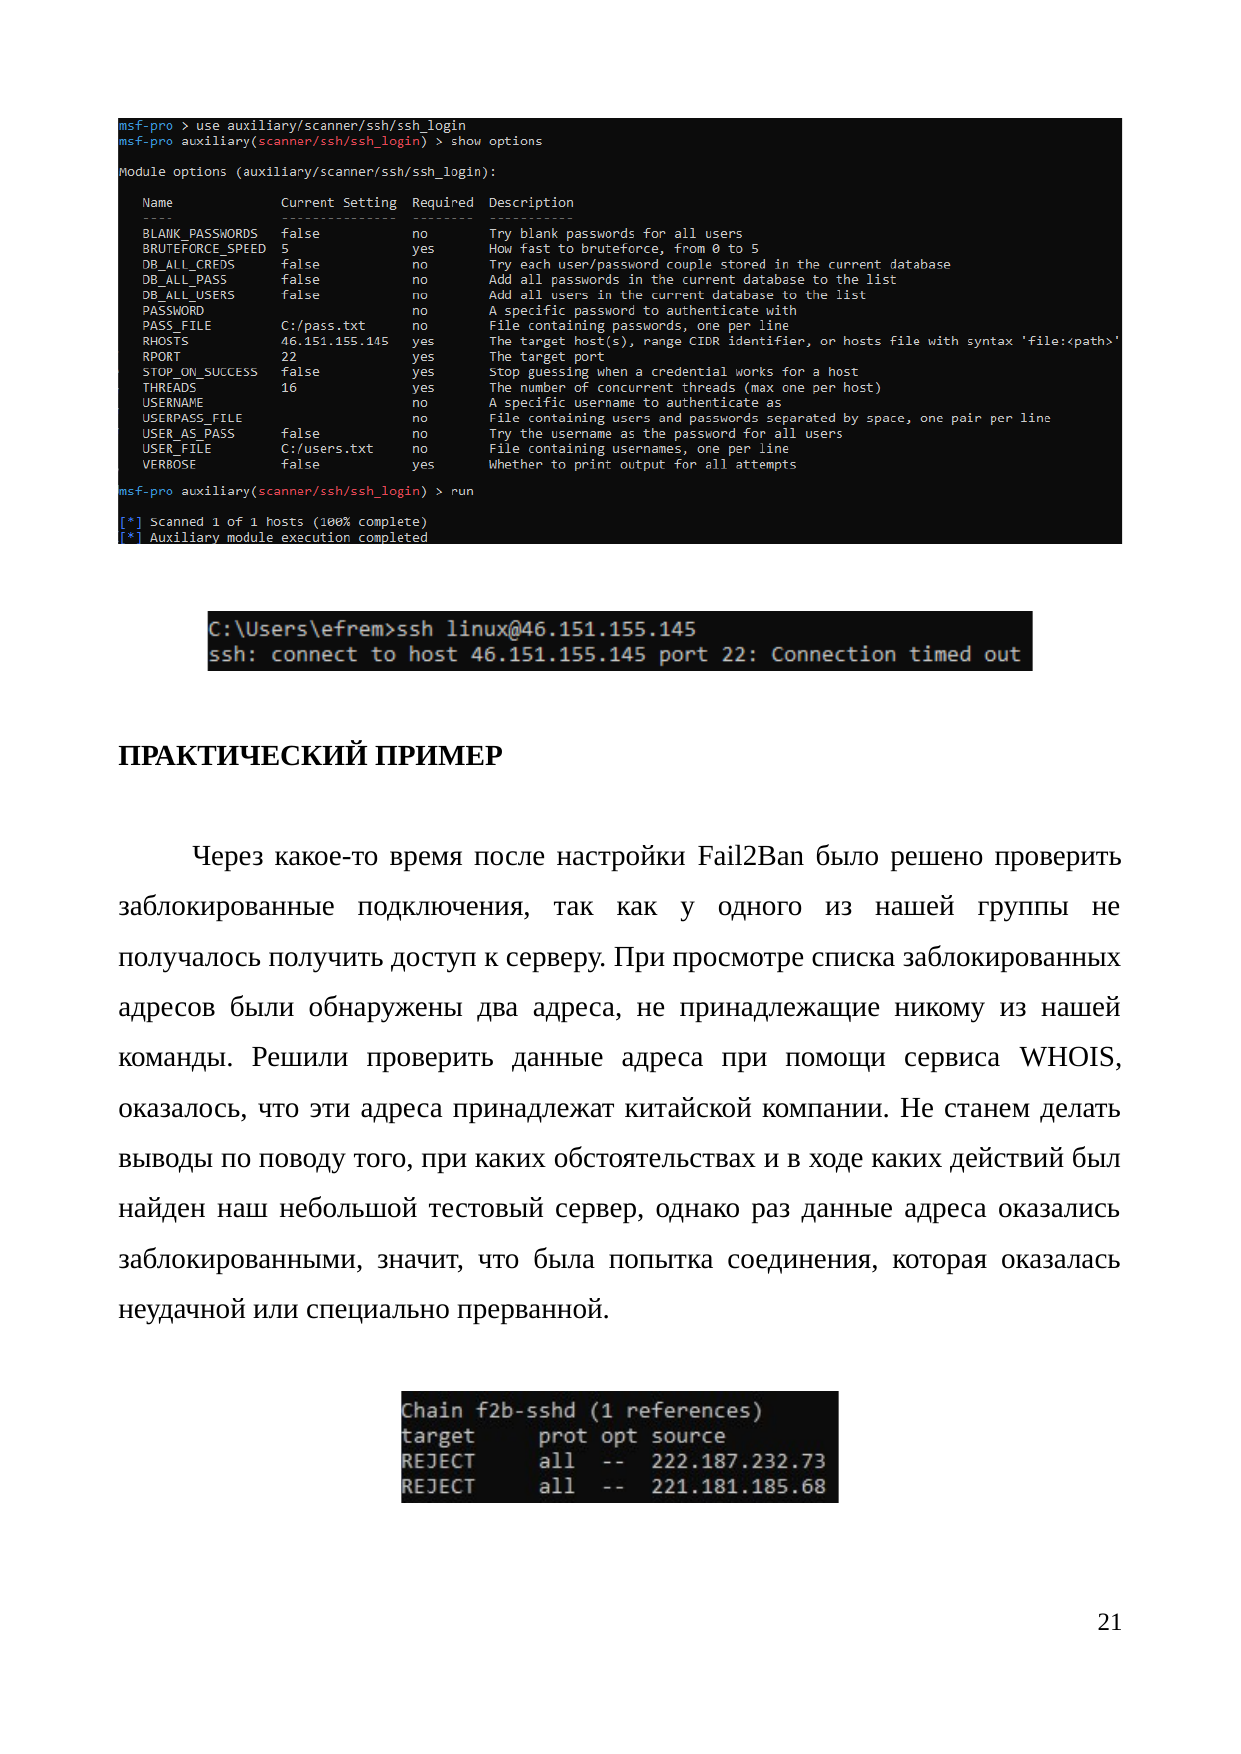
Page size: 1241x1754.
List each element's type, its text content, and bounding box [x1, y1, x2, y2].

text ПРАКТИЧЕСКИЙ ПРИМЕР [118, 738, 1122, 771]
picture [118, 118, 1123, 544]
picture [401, 1391, 839, 1503]
picture [207, 611, 1033, 671]
text Через какое-то время после настройки Fail2Ban было решено проверить заблокированные подключения, так как у одного из нашей группы не получалось получить доступ к серверу. При просмотре списка заблокированных адресов были обнаружены два адреса, не принадлежащие никому из нашей команды. Решили проверить данные адреса при помощи сервиса WHOIS, оказалось, что эти адреса принадлежат китайской компании. Не станем делать выводы по поводу того, при каких обстоятельствах и в ходе каких действий был найден наш небольшой тестовый сервер, однако раз данные адреса оказались заблокированными, значит, что была попытка соединения, которая оказалась неудачной или специально прерванной. [118, 838, 1122, 1324]
